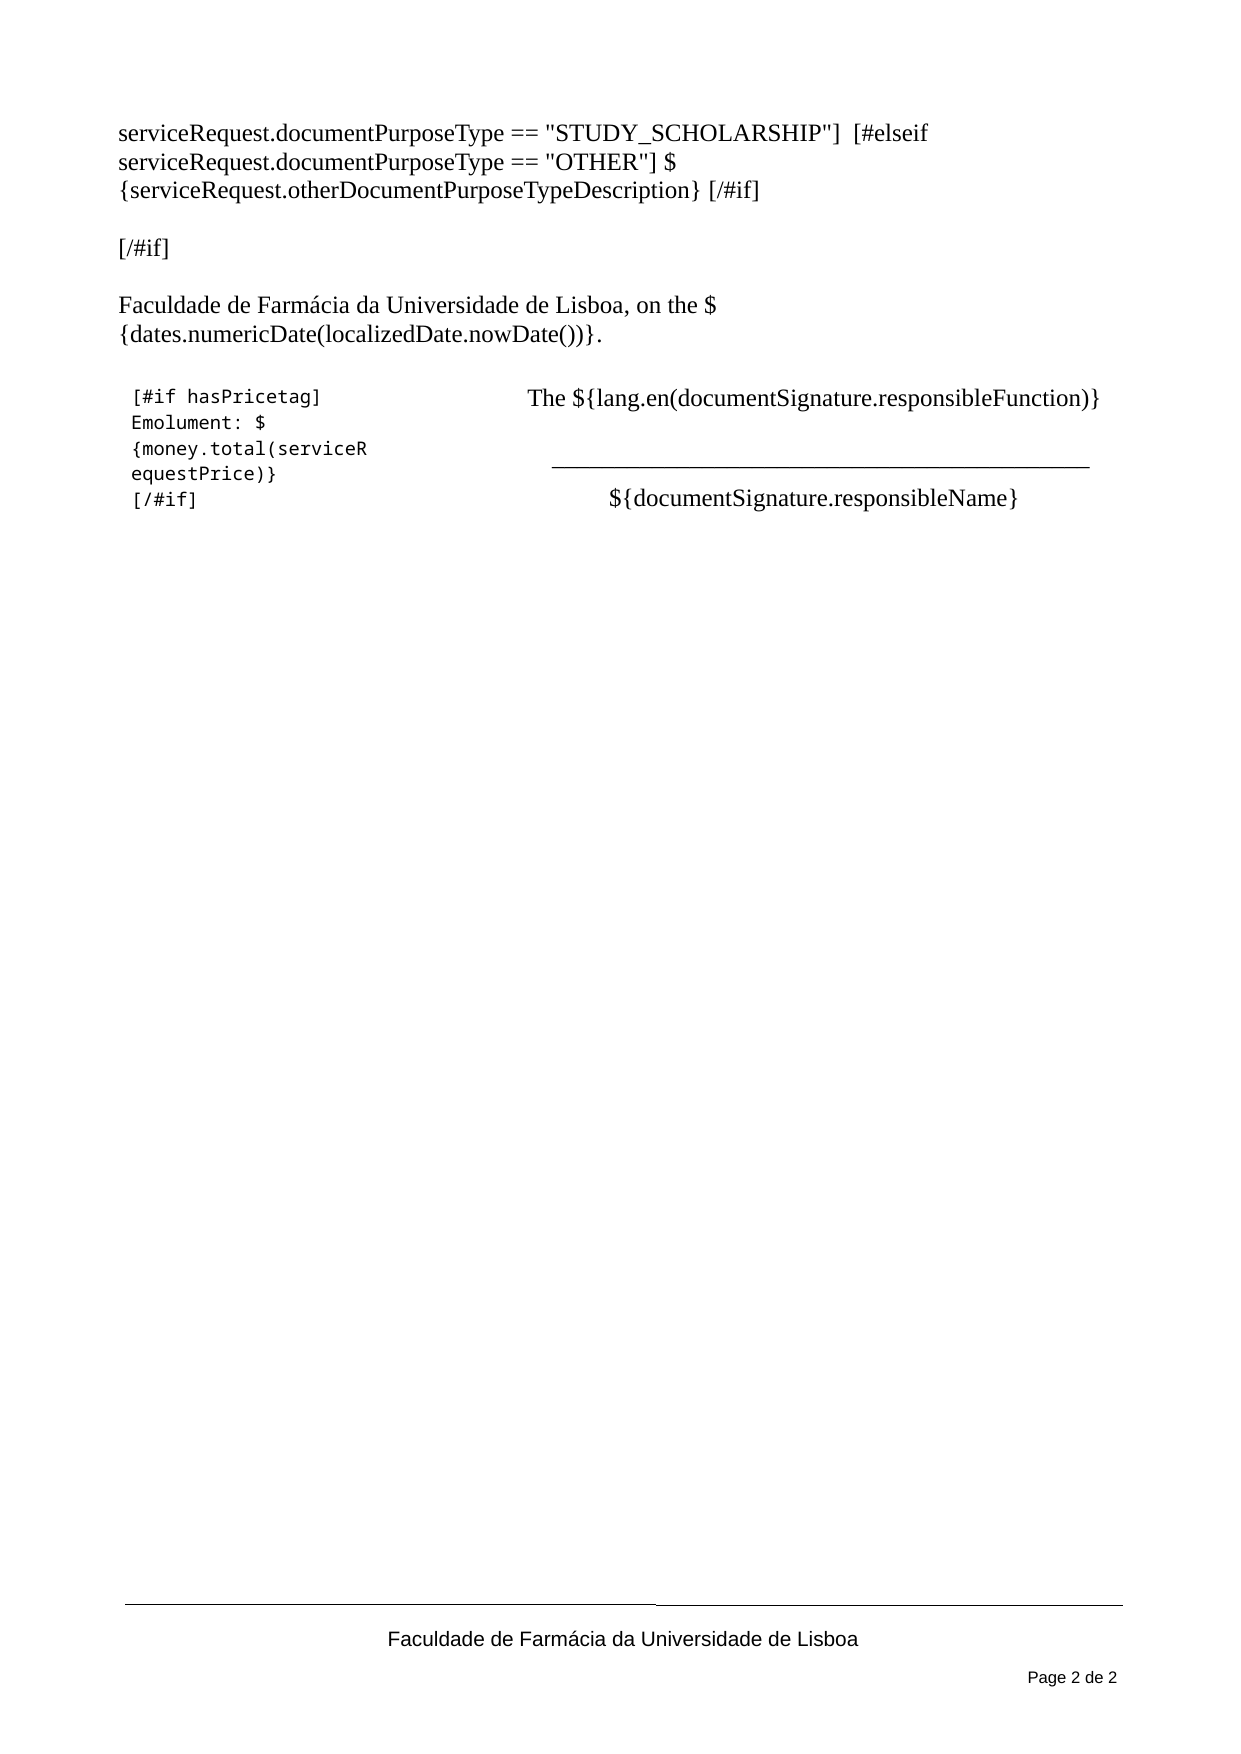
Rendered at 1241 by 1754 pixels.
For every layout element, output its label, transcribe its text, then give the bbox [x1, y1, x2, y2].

text serviceRequest.documentPurposeType == "STUDY_SCHOLARSHIP"] [#elseif serviceRequest.documentPurposeType == "OTHER"] ${serviceRequest.otherDocumentPurposeTypeDescription} [/#if] [118, 118, 1122, 204]
table_header The ${lang.en(documentSignature.responsibleFunction)} [519, 377, 1110, 417]
table_cell ${documentSignature.responsibleName} [519, 477, 1110, 517]
text [/#if] [118, 233, 1122, 262]
text Faculdade de Farmácia da Universidade de Lisboa, on the ${dates.numericDate(localizedDate.nowDate())}. [118, 291, 1122, 348]
table_header [#if hasPricetag] Emolument: ${money.total(serviceRequestPrice)} [/#if] [125, 377, 519, 517]
table_cell ___________________________________________ [519, 417, 1110, 477]
